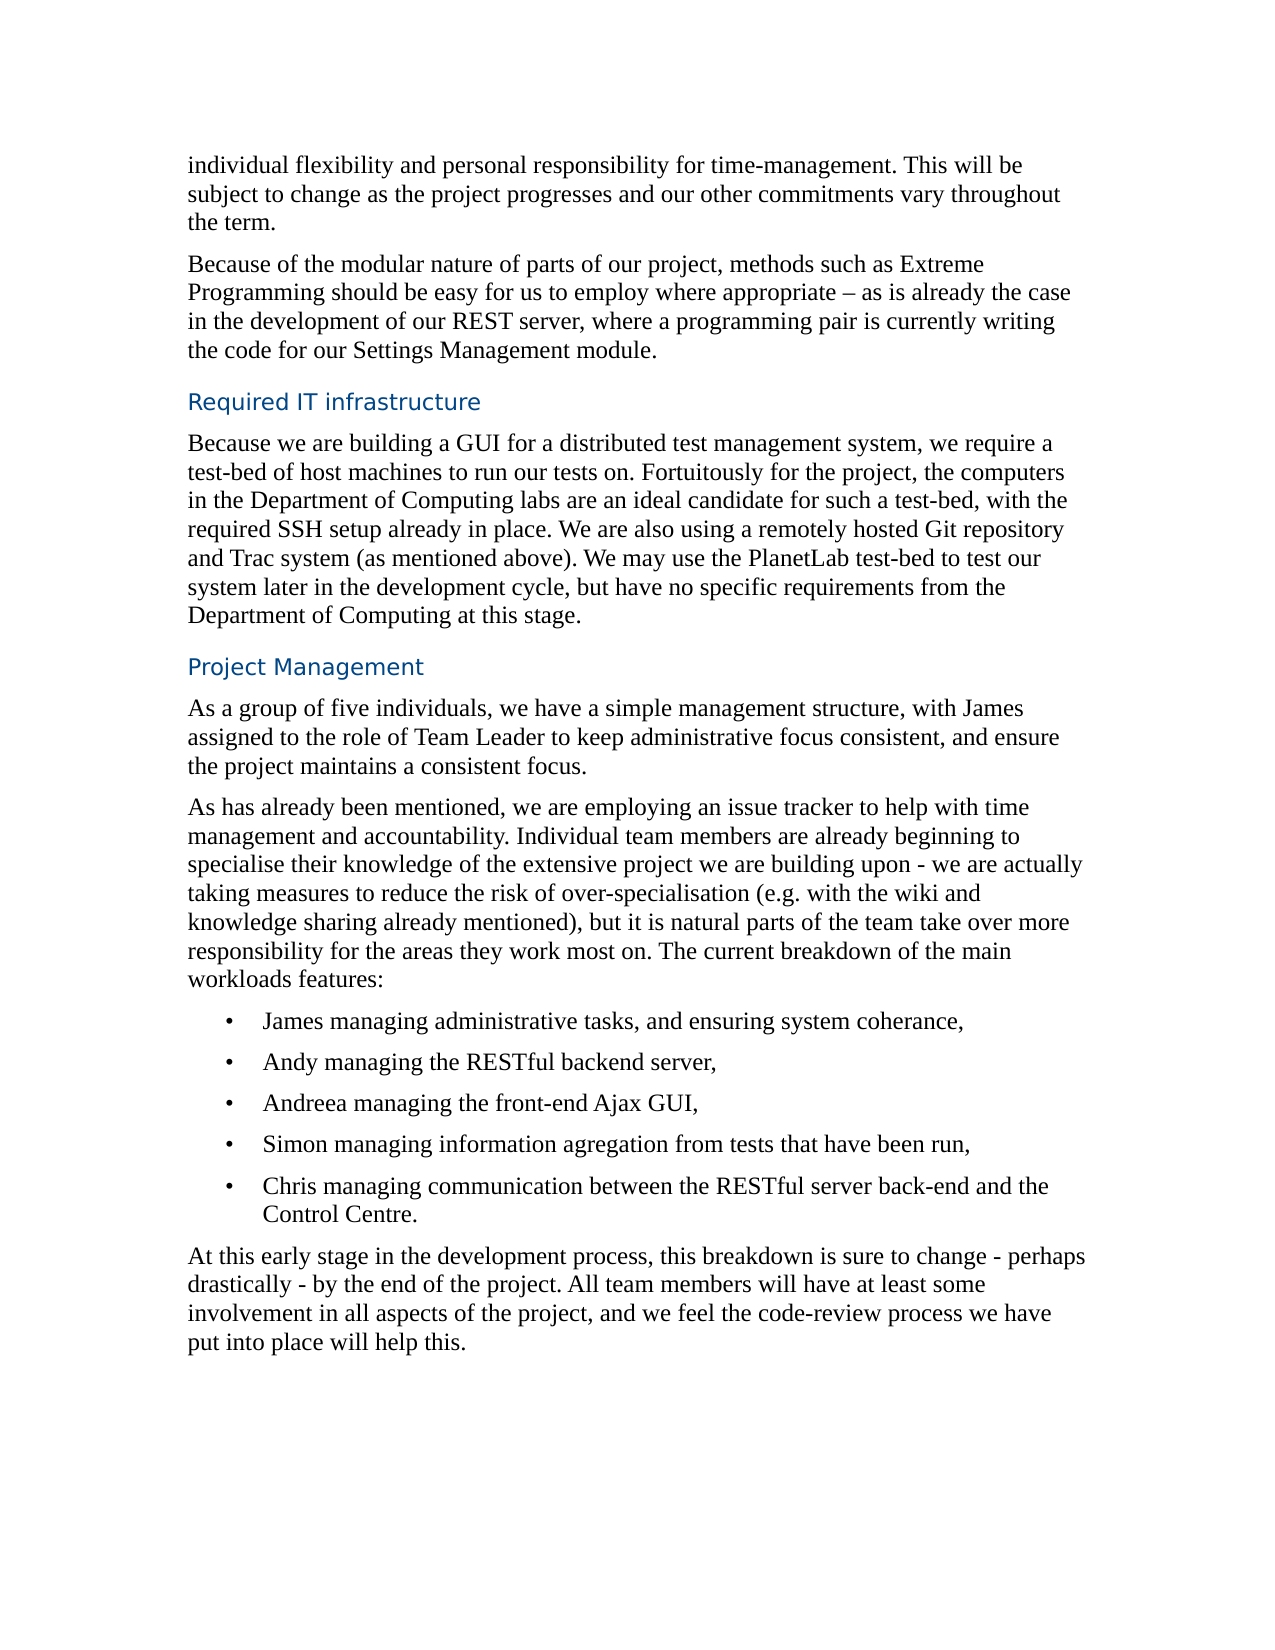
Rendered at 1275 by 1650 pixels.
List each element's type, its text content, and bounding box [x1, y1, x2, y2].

text As a group of five individuals, we have a simple management structure, with James assigned to the role of Team Leader to keep administrative focus consistent, and ensure the project maintains a consistent focus. [187, 693, 1087, 779]
text At this early stage in the development process, this breakdown is sure to change - perhaps drastically - by the end of the project. All team members will have at least some involvement in all aspects of the project, and we feel the code-review process we have put into place will help this. [187, 1241, 1087, 1356]
list Andy managing the RESTful backend server, [225, 1047, 1087, 1076]
subtitle Required IT infrastructure [187, 389, 1087, 415]
list Chris managing communication between the RESTful server back-end and the Control Centre. [225, 1171, 1087, 1228]
list Simon managing information agregation from tests that have been run, [225, 1129, 1087, 1158]
text individual flexibility and personal responsibility for time-management. This will be subject to change as the project progresses and our other commitments vary throughout the term. [187, 150, 1087, 236]
subtitle Project Management [187, 654, 1087, 681]
text Because we are building a GUI for a distributed test management system, we require a test-bed of host machines to run our tests on. Fortuitously for the project, the computers in the Department of Computing labs are an ideal candidate for such a test-bed, with the required SSH setup already in place. We are also using a remotely hosted Git repository and Trac system (as mentioned above). We may use the PlanetLab test-bed to test our system later in the development cycle, but have no specific requirements from the Department of Computing at this stage. [187, 428, 1087, 629]
text As has already been mentioned, we are employing an issue tracker to help with time management and accountability. Individual team members are already beginning to specialise their knowledge of the extensive project we are building upon - we are actually taking measures to reduce the risk of over-specialisation (e.g. with the wiki and knowledge sharing already mentioned), but it is natural parts of the team take over more responsibility for the areas they work most on. The current breakdown of the main workloads features: [187, 792, 1087, 993]
text Because of the modular nature of parts of our project, methods such as Extreme Programming should be easy for us to employ where appropriate – as is already the case in the development of our REST server, where a programming pair is currently writing the code for our Settings Management module. [187, 249, 1087, 364]
list Andreea managing the front-end Ajax GUI, [225, 1088, 1087, 1117]
list James managing administrative tasks, and ensuring system coherance, [225, 1006, 1087, 1034]
